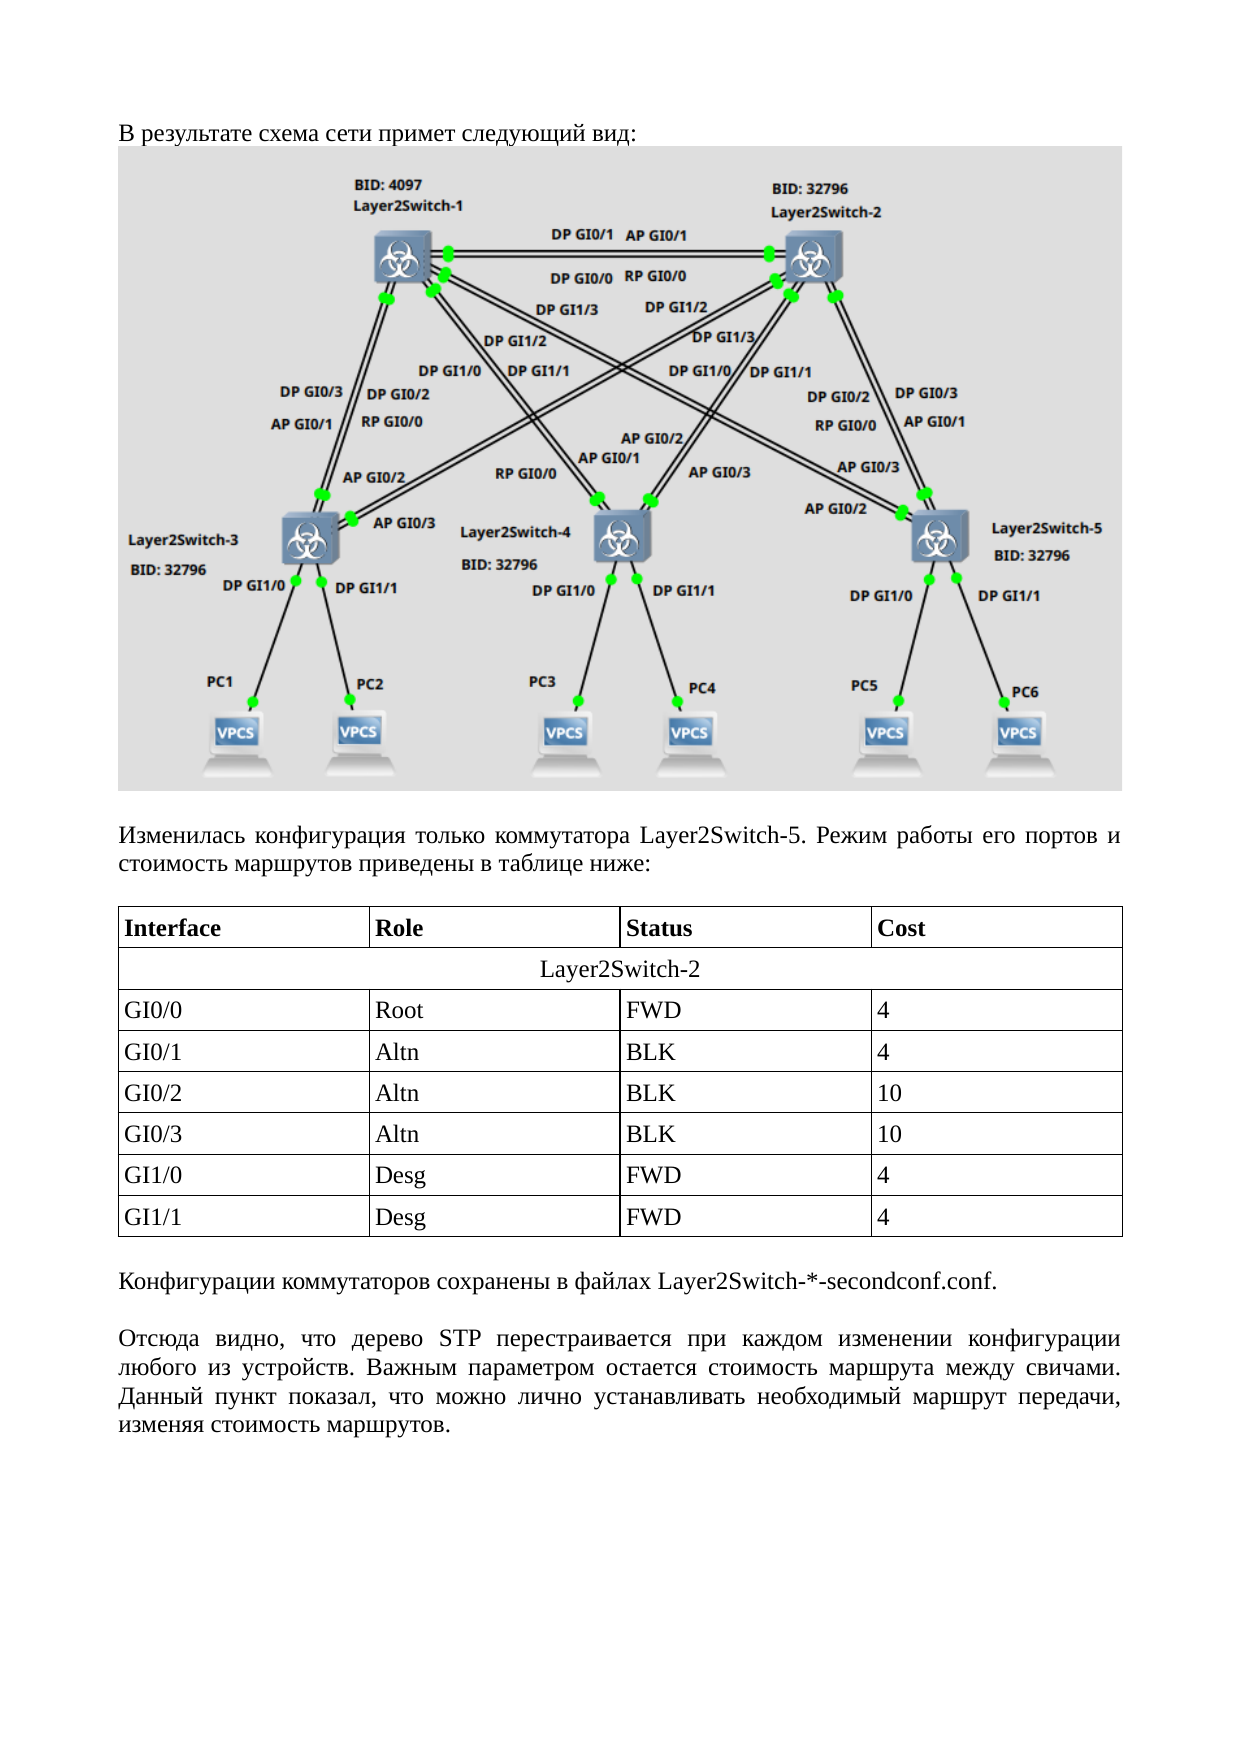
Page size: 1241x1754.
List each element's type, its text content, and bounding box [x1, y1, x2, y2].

table_cell Altn [370, 1113, 619, 1153]
table_cell 4 [872, 990, 1122, 1030]
text Конфигурации коммутаторов сохранены в файлах Layer2Switch-*-secondconf.conf. [118, 1266, 1122, 1294]
table_cell FWD [621, 1155, 871, 1195]
table_cell FWD [621, 990, 871, 1030]
table_cell 10 [872, 1072, 1122, 1112]
table_header Cost [872, 907, 1122, 947]
table_cell FWD [621, 1196, 871, 1236]
table_header Role [370, 907, 619, 947]
table_cell Altn [370, 1072, 619, 1112]
table_cell Desg [370, 1196, 619, 1236]
table_cell 10 [872, 1113, 1122, 1153]
table_header Interface [119, 907, 369, 947]
table_cell 4 [872, 1196, 1122, 1236]
table_cell Root [370, 990, 619, 1030]
text Изменилась конфигурация только коммутатора Layer2Switch-5. Режим работы его портов и стоимость маршрутов приведены в таблице ниже: [118, 820, 1122, 877]
table_cell 4 [872, 1155, 1122, 1195]
table_cell GI1/1 [119, 1196, 369, 1236]
table_cell GI0/3 [119, 1113, 369, 1153]
table_cell GI1/0 [119, 1155, 369, 1195]
table_cell Desg [370, 1155, 619, 1195]
table_cell Layer2Switch-2 [119, 948, 1122, 988]
table_header Status [621, 907, 871, 947]
text Отсюда видно, что дерево STP перестраивается при каждом изменении конфигурации любого из устройств. Важным параметром остается стоимость маршрута между свичами. Данный пункт показал, что можно лично устанавливать необходимый маршрут передачи, изменяя стоимость маршрутов. [118, 1323, 1122, 1438]
table_cell GI0/0 [119, 990, 369, 1030]
table_cell BLK [621, 1031, 871, 1071]
table_cell BLK [621, 1113, 871, 1153]
table_cell BLK [621, 1072, 871, 1112]
table_cell GI0/2 [119, 1072, 369, 1112]
text В результате схема сети примет следующий вид: [118, 118, 1122, 146]
table_cell Altn [370, 1031, 619, 1071]
picture [118, 146, 1123, 791]
table_cell GI0/1 [119, 1031, 369, 1071]
table_cell 4 [872, 1031, 1122, 1071]
